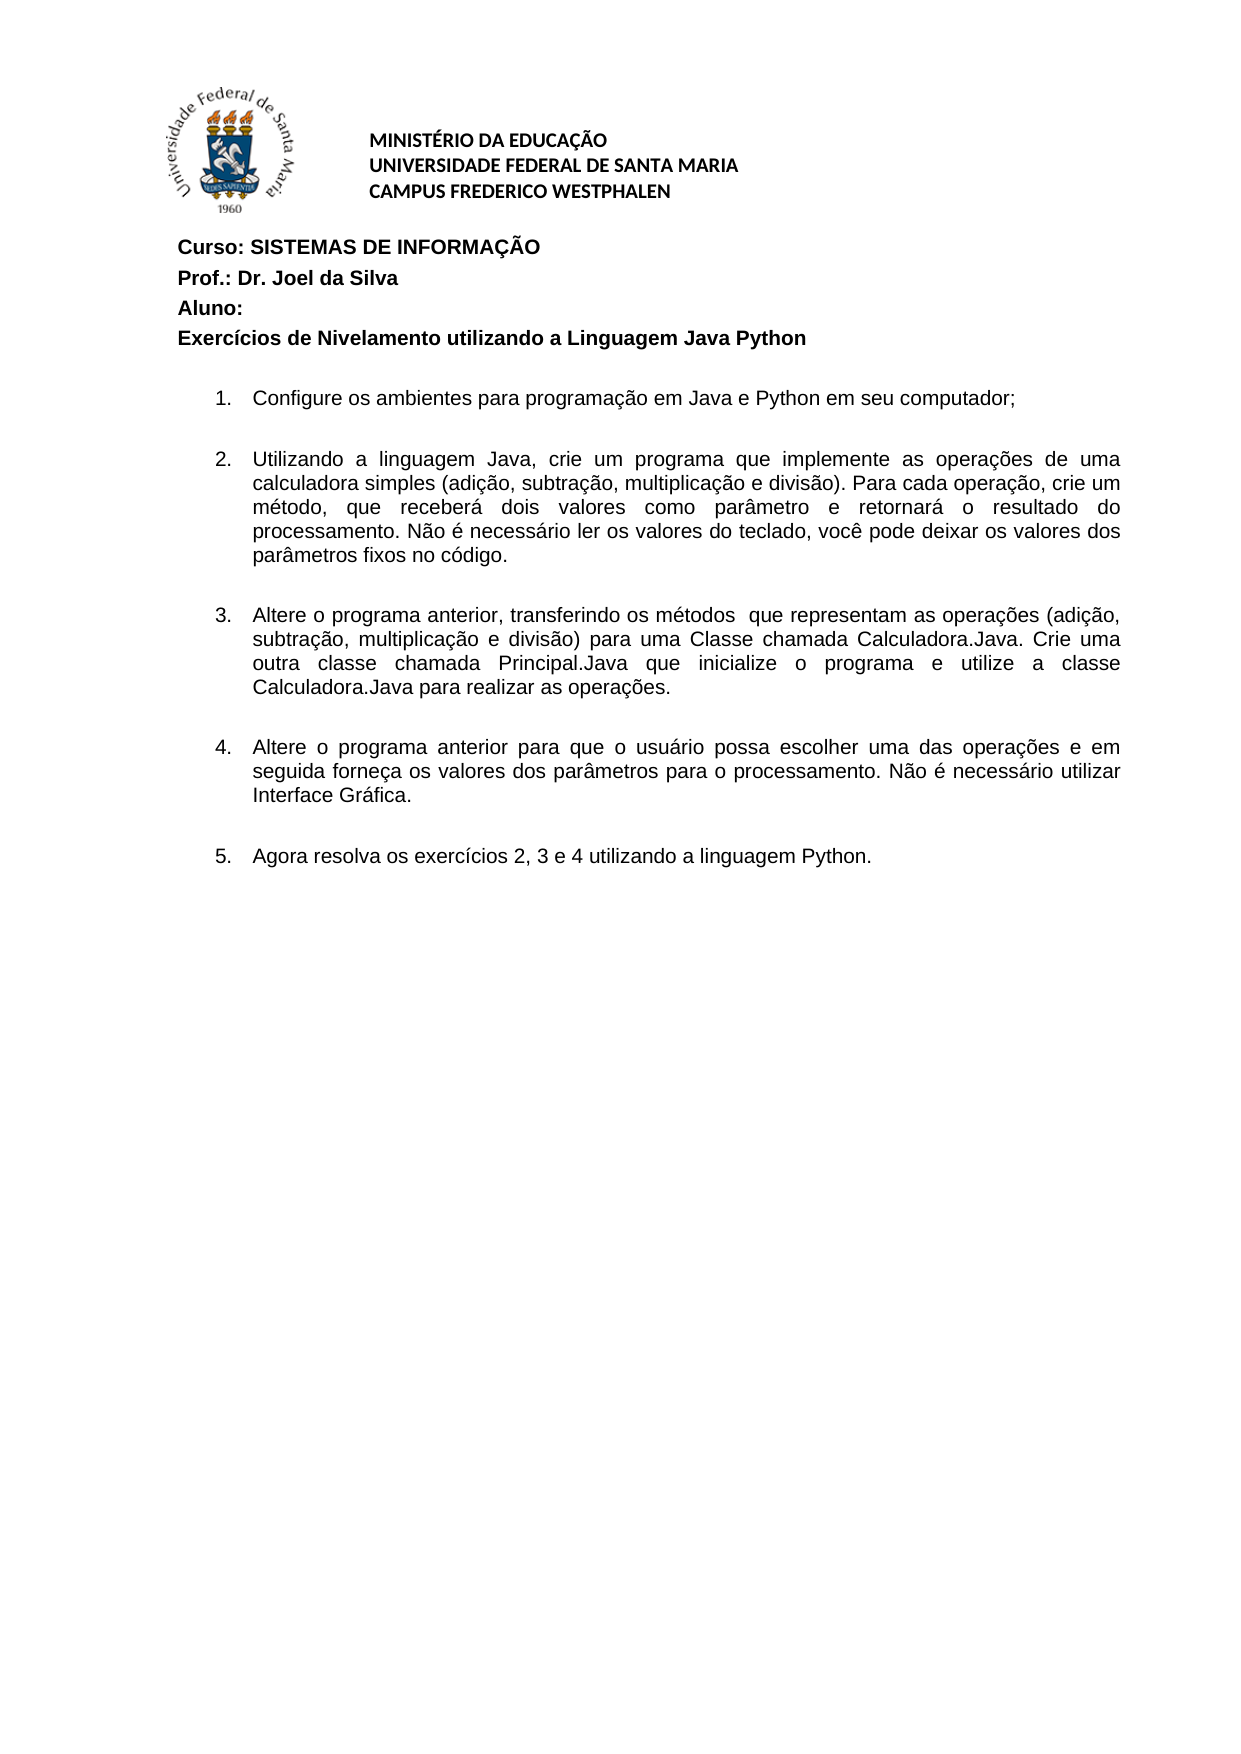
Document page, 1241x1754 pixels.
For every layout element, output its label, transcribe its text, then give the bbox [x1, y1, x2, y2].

picture [166, 87, 301, 213]
text Aluno: [177, 296, 1122, 319]
list Altere o programa anterior para que o usuário possa escolher uma das operações e em seguida forneça os valores dos parâmetros para o processamento. Não é necessário utilizar Interface Gráfica. [215, 735, 1122, 807]
list Utilizando a linguagem Java, crie um programa que implemente as operações de uma calculadora simples (adição, subtração, multiplicação e divisão). Para cada operação, crie um método, que receberá dois valores como parâmetro e retornará o resultado do processamento. Não é necessário ler os valores do teclado, você pode deixar os valores dos parâmetros fixos no código. [215, 447, 1122, 566]
text Exercícios de Nivelamento utilizando a Linguagem Java Python [177, 326, 1122, 350]
list Altere o programa anterior, transferindo os métodos que representam as operações (adição, subtração, multiplicação e divisão) para uma Classe chamada Calculadora.Java. Crie uma outra classe chamada Principal.Java que inicialize o programa e utilize a classe Calculadora.Java para realizar as operações. [215, 603, 1122, 699]
list Agora resolva os exercícios 2, 3 e 4 utilizando a linguagem Python. [215, 843, 1122, 867]
list Configure os ambientes para programação em Java e Python em seu computador; [215, 386, 1122, 410]
text Prof.: Dr. Joel da Silva [177, 265, 1122, 289]
text Curso: SISTEMAS DE INFORMAÇÃO [177, 235, 1122, 259]
